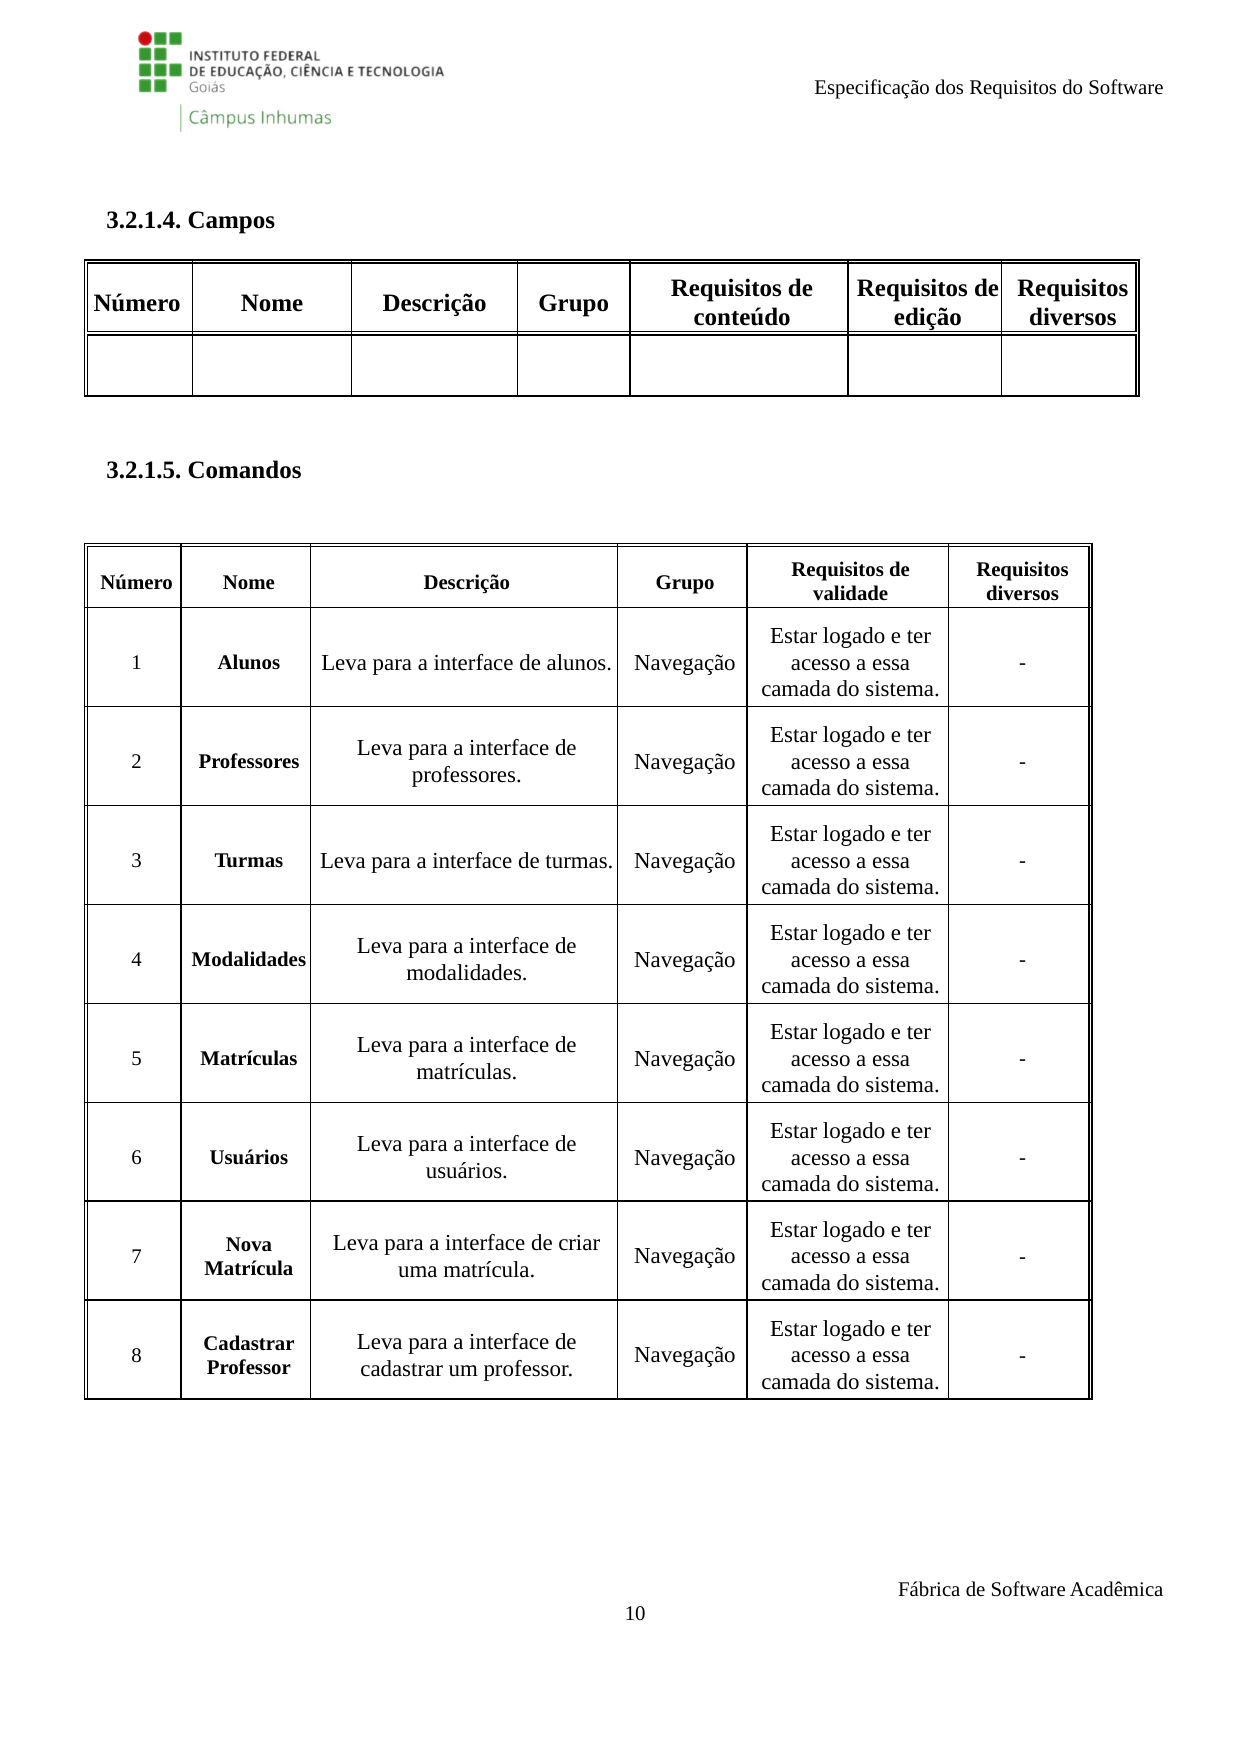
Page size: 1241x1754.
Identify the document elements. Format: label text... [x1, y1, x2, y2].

table_header Grupo [618, 547, 746, 607]
table_cell [849, 336, 1001, 395]
table_cell Navegação [618, 1202, 746, 1299]
table_header Número [88, 264, 192, 331]
table_cell Estar logado e ter acesso a essa camada do sistema. [748, 1202, 948, 1299]
table_cell 6 [88, 1103, 180, 1200]
table_cell - [949, 806, 1088, 903]
table_cell [518, 336, 629, 395]
table_header Número [88, 547, 180, 607]
table_cell Leva para a interface de alunos. [311, 608, 617, 706]
table_cell Cadastrar Professor [182, 1301, 310, 1398]
list Campos [106, 205, 1163, 234]
table_cell 4 [88, 905, 180, 1002]
table_cell Professores [182, 707, 310, 804]
table_cell 7 [88, 1202, 180, 1299]
table_cell 8 [88, 1301, 180, 1398]
table_cell 1 [88, 608, 180, 706]
table_cell - [949, 1103, 1088, 1200]
table_header Requisitos de validade [748, 547, 948, 607]
table_cell Navegação [618, 905, 746, 1002]
table_cell Estar logado e ter acesso a essa camada do sistema. [748, 1103, 948, 1200]
table_cell Estar logado e ter acesso a essa camada do sistema. [748, 1301, 948, 1398]
table_cell Leva para a interface de modalidades. [311, 905, 617, 1002]
table_cell - [949, 1202, 1088, 1299]
table_cell Leva para a interface de criar uma matrícula. [311, 1202, 617, 1299]
table_cell Navegação [618, 806, 746, 903]
table_header Nome [182, 547, 310, 607]
table_cell Navegação [618, 1004, 746, 1101]
table_cell Modalidades [182, 905, 310, 1002]
table_header Nome [193, 264, 351, 331]
table_header Requisitos de edição [849, 264, 1001, 331]
table_cell - [949, 1301, 1088, 1398]
table_cell Navegação [618, 1301, 746, 1398]
table_header Requisitos diversos [1002, 264, 1135, 331]
table_cell - [949, 1004, 1088, 1101]
table_header Descrição [311, 547, 617, 607]
table_cell Leva para a interface de matrículas. [311, 1004, 617, 1101]
table_cell 5 [88, 1004, 180, 1101]
table_cell [193, 336, 351, 395]
table_cell Estar logado e ter acesso a essa camada do sistema. [748, 707, 948, 804]
table_cell Estar logado e ter acesso a essa camada do sistema. [748, 1004, 948, 1101]
table_cell Leva para a interface de cadastrar um professor. [311, 1301, 617, 1398]
table_cell [631, 336, 847, 395]
table_cell Alunos [182, 608, 310, 706]
table_cell Leva para a interface de turmas. [311, 806, 617, 903]
table_cell Estar logado e ter acesso a essa camada do sistema. [748, 806, 948, 903]
table_cell Navegação [618, 608, 746, 706]
table_cell Turmas [182, 806, 310, 903]
table_header Descrição [352, 264, 517, 331]
table_cell Estar logado e ter acesso a essa camada do sistema. [748, 905, 948, 1002]
table_cell Usuários [182, 1103, 310, 1200]
table_cell Estar logado e ter acesso a essa camada do sistema. [748, 608, 948, 706]
table_cell [88, 336, 192, 395]
table_cell 3 [88, 806, 180, 903]
list Comandos [106, 455, 1163, 484]
table_cell [352, 336, 517, 395]
table_cell Leva para a interface de professores. [311, 707, 617, 804]
table_header Requisitos de conteúdo [631, 264, 847, 331]
table_cell Matrículas [182, 1004, 310, 1101]
table_cell - [949, 608, 1088, 706]
table_cell Leva para a interface de usuários. [311, 1103, 617, 1200]
table_cell - [949, 905, 1088, 1002]
table_header Grupo [518, 264, 629, 331]
table_header Requisitos diversos [949, 547, 1088, 607]
table_cell Navegação [618, 1103, 746, 1200]
table_cell [1002, 336, 1135, 395]
table_cell - [949, 707, 1088, 804]
table_cell Nova Matrícula [182, 1202, 310, 1299]
table_cell 2 [88, 707, 180, 804]
table_cell Navegação [618, 707, 746, 804]
